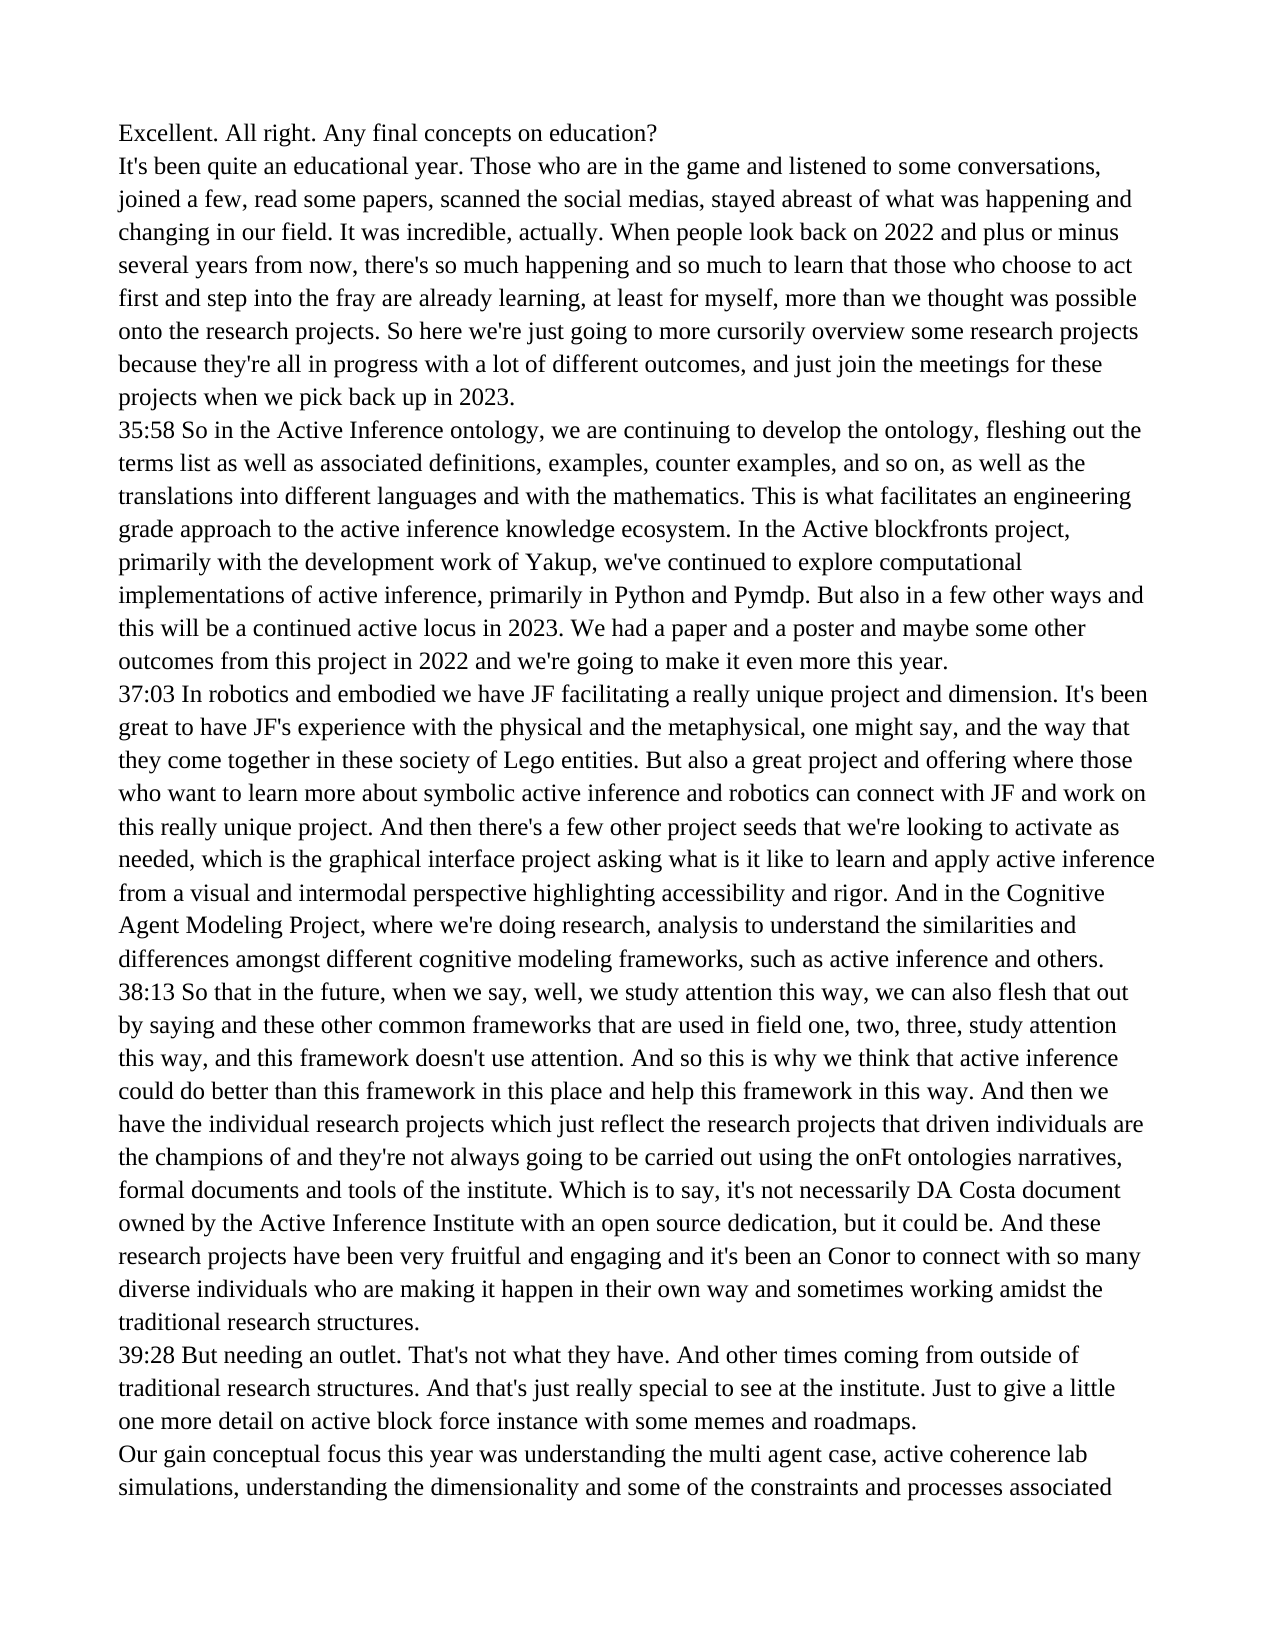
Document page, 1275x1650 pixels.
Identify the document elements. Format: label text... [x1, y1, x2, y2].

text It's been quite an educational year. Those who are in the game and listened to some conversations, joined a few, read some papers, scanned the social medias, stayed abreast of what was happening and changing in our field. It was incredible, actually. When people look back on 2022 and plus or minus several years from now, there's so much happening and so much to learn that those who choose to act first and step into the fray are already learning, at least for myself, more than we thought was possible onto the research projects. So here we're just going to more cursorily overview some research projects because they're all in progress with a lot of different outcomes, and just join the meetings for these projects when we pick back up in 2023. [118, 151, 1157, 411]
text 35:58 So in the Active Inference ontology, we are continuing to develop the ontology, fleshing out the terms list as well as associated definitions, examples, counter examples, and so on, as well as the translations into different languages and with the mathematics. This is what facilitates an engineering grade approach to the active inference knowledge ecosystem. In the Active blockfronts project, primarily with the development work of Yakup, we've continued to explore computational implementations of active inference, primarily in Python and Pymdp. But also in a few other ways and this will be a continued active locus in 2023. We had a paper and a poster and maybe some other outcomes from this project in 2022 and we're going to make it even more this year. [118, 415, 1157, 675]
text 38:13 So that in the future, when we say, well, we study attention this way, we can also flesh that out by saying and these other common frameworks that are used in field one, two, three, study attention this way, and this framework doesn't use attention. And so this is why we think that active inference could do better than this framework in this place and help this framework in this way. And then we have the individual research projects which just reflect the research projects that driven individuals are the champions of and they're not always going to be carried out using the onFt ontologies narratives, formal documents and tools of the institute. Which is to say, it's not necessarily DA Costa document owned by the Active Inference Institute with an open source dedication, but it could be. And these research projects have been very fruitful and engaging and it's been an Conor to connect with so many diverse individuals who are making it happen in their own way and sometimes working amidst the traditional research structures. [118, 977, 1157, 1336]
text Our gain conceptual focus this year was understanding the multi agent case, active coherence lab simulations, understanding the dimensionality and some of the constraints and processes associated [118, 1439, 1157, 1501]
text 39:28 But needing an outlet. That's not what they have. And other times coming from outside of traditional research structures. And that's just really special to see at the institute. Just to give a little one more detail on active block force instance with some memes and roadmaps. [118, 1340, 1157, 1435]
text 37:03 In robotics and embodied we have JF facilitating a really unique project and dimension. It's been great to have JF's experience with the physical and the metaphysical, one might say, and the way that they come together in these society of Lego entities. But also a great project and offering where those who want to learn more about symbolic active inference and robotics can connect with JF and work on this really unique project. And then there's a few other project seeds that we're looking to activate as needed, which is the graphical interface project asking what is it like to learn and apply active inference from a visual and intermodal perspective highlighting accessibility and rigor. And in the Cognitive Agent Modeling Project, where we're doing research, analysis to understand the similarities and differences amongst different cognitive modeling frameworks, such as active inference and others. [118, 679, 1157, 972]
text Excellent. All right. Any final concepts on education? [118, 118, 1157, 147]
